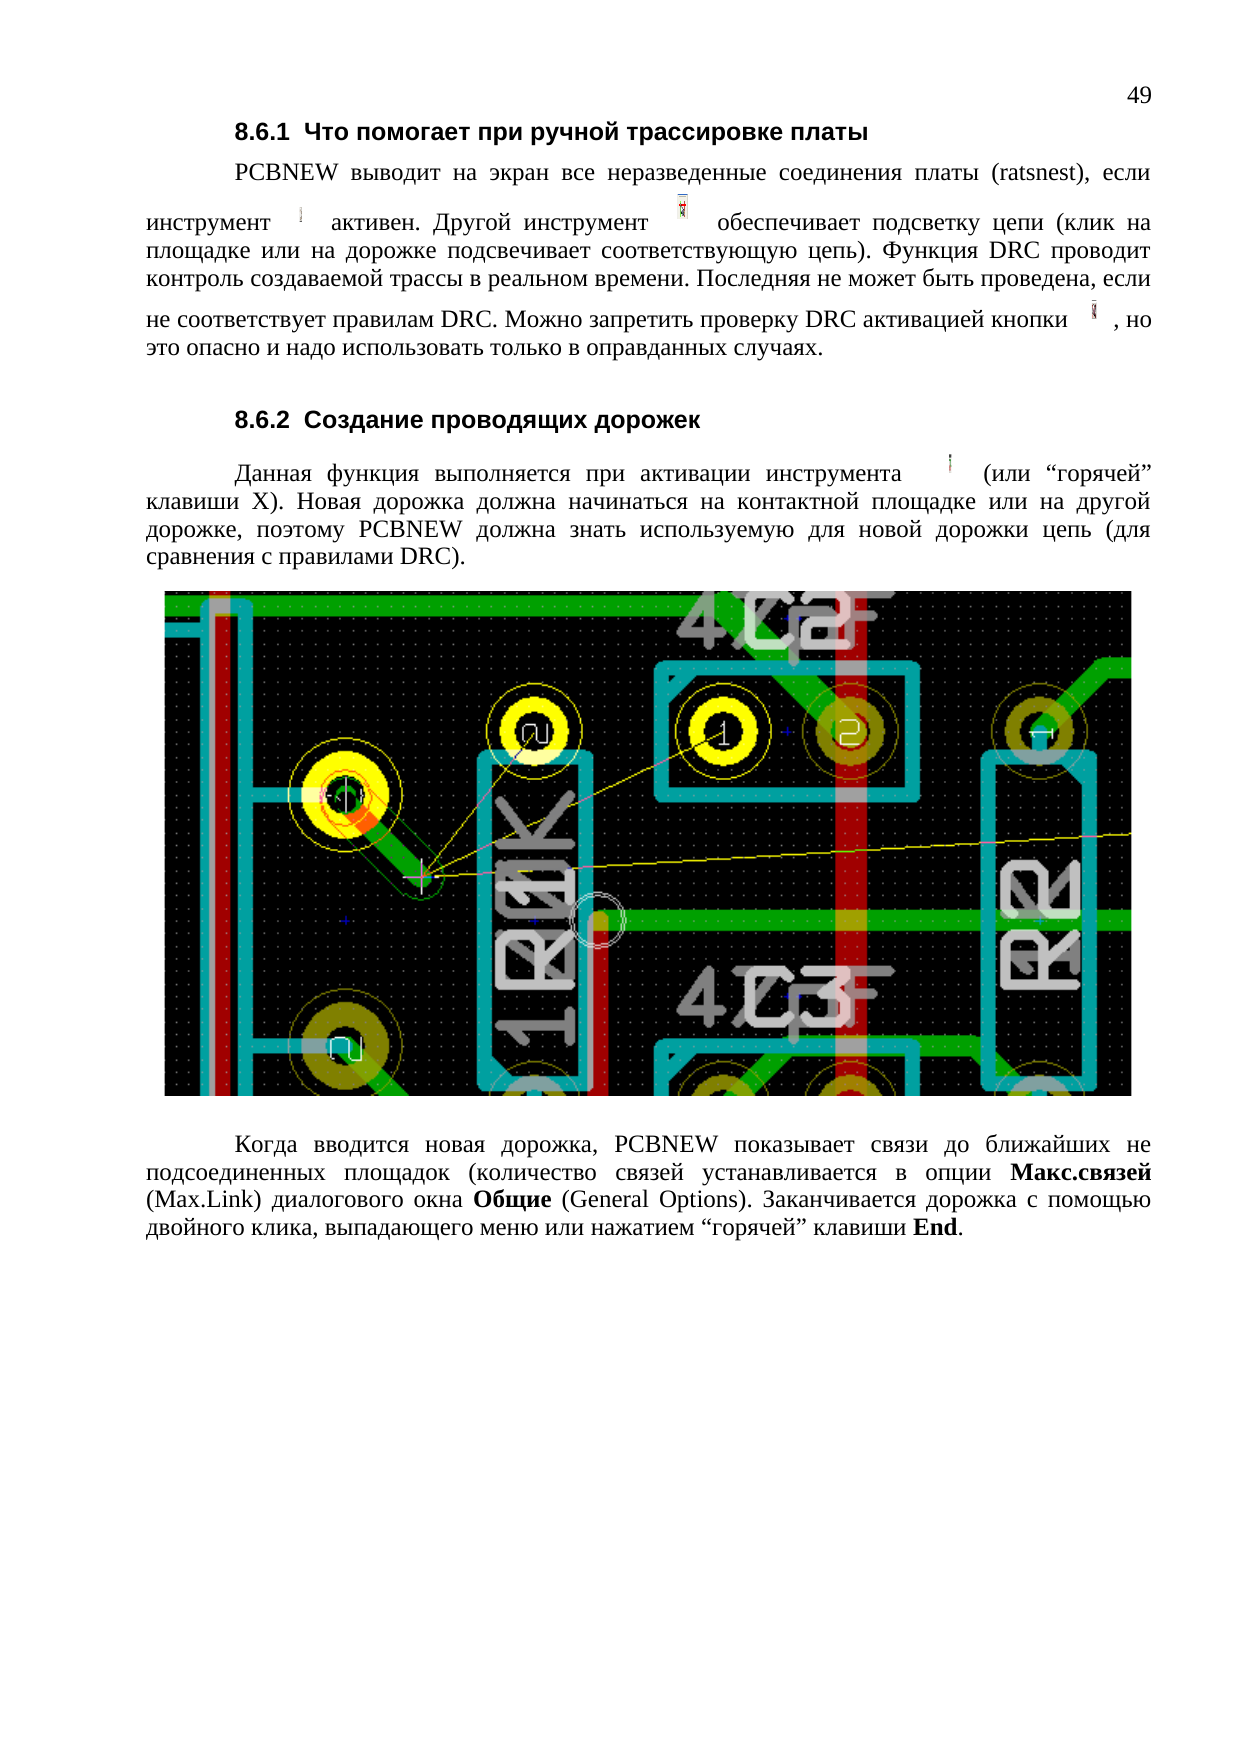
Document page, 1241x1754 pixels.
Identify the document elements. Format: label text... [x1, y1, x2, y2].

picture [1091, 300, 1097, 319]
subtitle Создание проводящих дорожек [146, 406, 1152, 434]
subtitle Что помогает при ручной трассировке платы [146, 118, 1152, 146]
picture [164, 591, 1132, 1096]
text Когда вводится новая дорожка, PCBNEW показывает связи до ближайших не подсоединенных площадок (количество связей устанавливается в опции Макс.связей (Max.Link) диалогового окна Общие (General Options). Заканчивается дорожка с помощью двойного клика, выпадающего меню или нажатием “горячей” клавиши End. [146, 1130, 1152, 1241]
text Данная функция выполняется при активации инструмента (или “горячей” клавиши X). Новая дорожка должна начинаться на контактной площадке или на другой дорожке, поэтому PCBNEW должна знать используемую для новой дорожки цепь (для сравнения с правилами DRC). [146, 446, 1152, 570]
text PCBNEW выводит на экран все неразведенные соединения платы (ratsnest), если инструмент активен. Другой инструмент обеспечивает подсветку цепи (клик на площадке или на дорожке подсвечивает соответствующую цепь). Функция DRC проводит контроль создаваемой трассы в реальном времени. Последняя не может быть проведена, если не соответствует правилам DRC. Можно запретить проверку DRC активацией кнопки , но это опасно и надо использовать только в оправданных случаях. [146, 158, 1152, 361]
